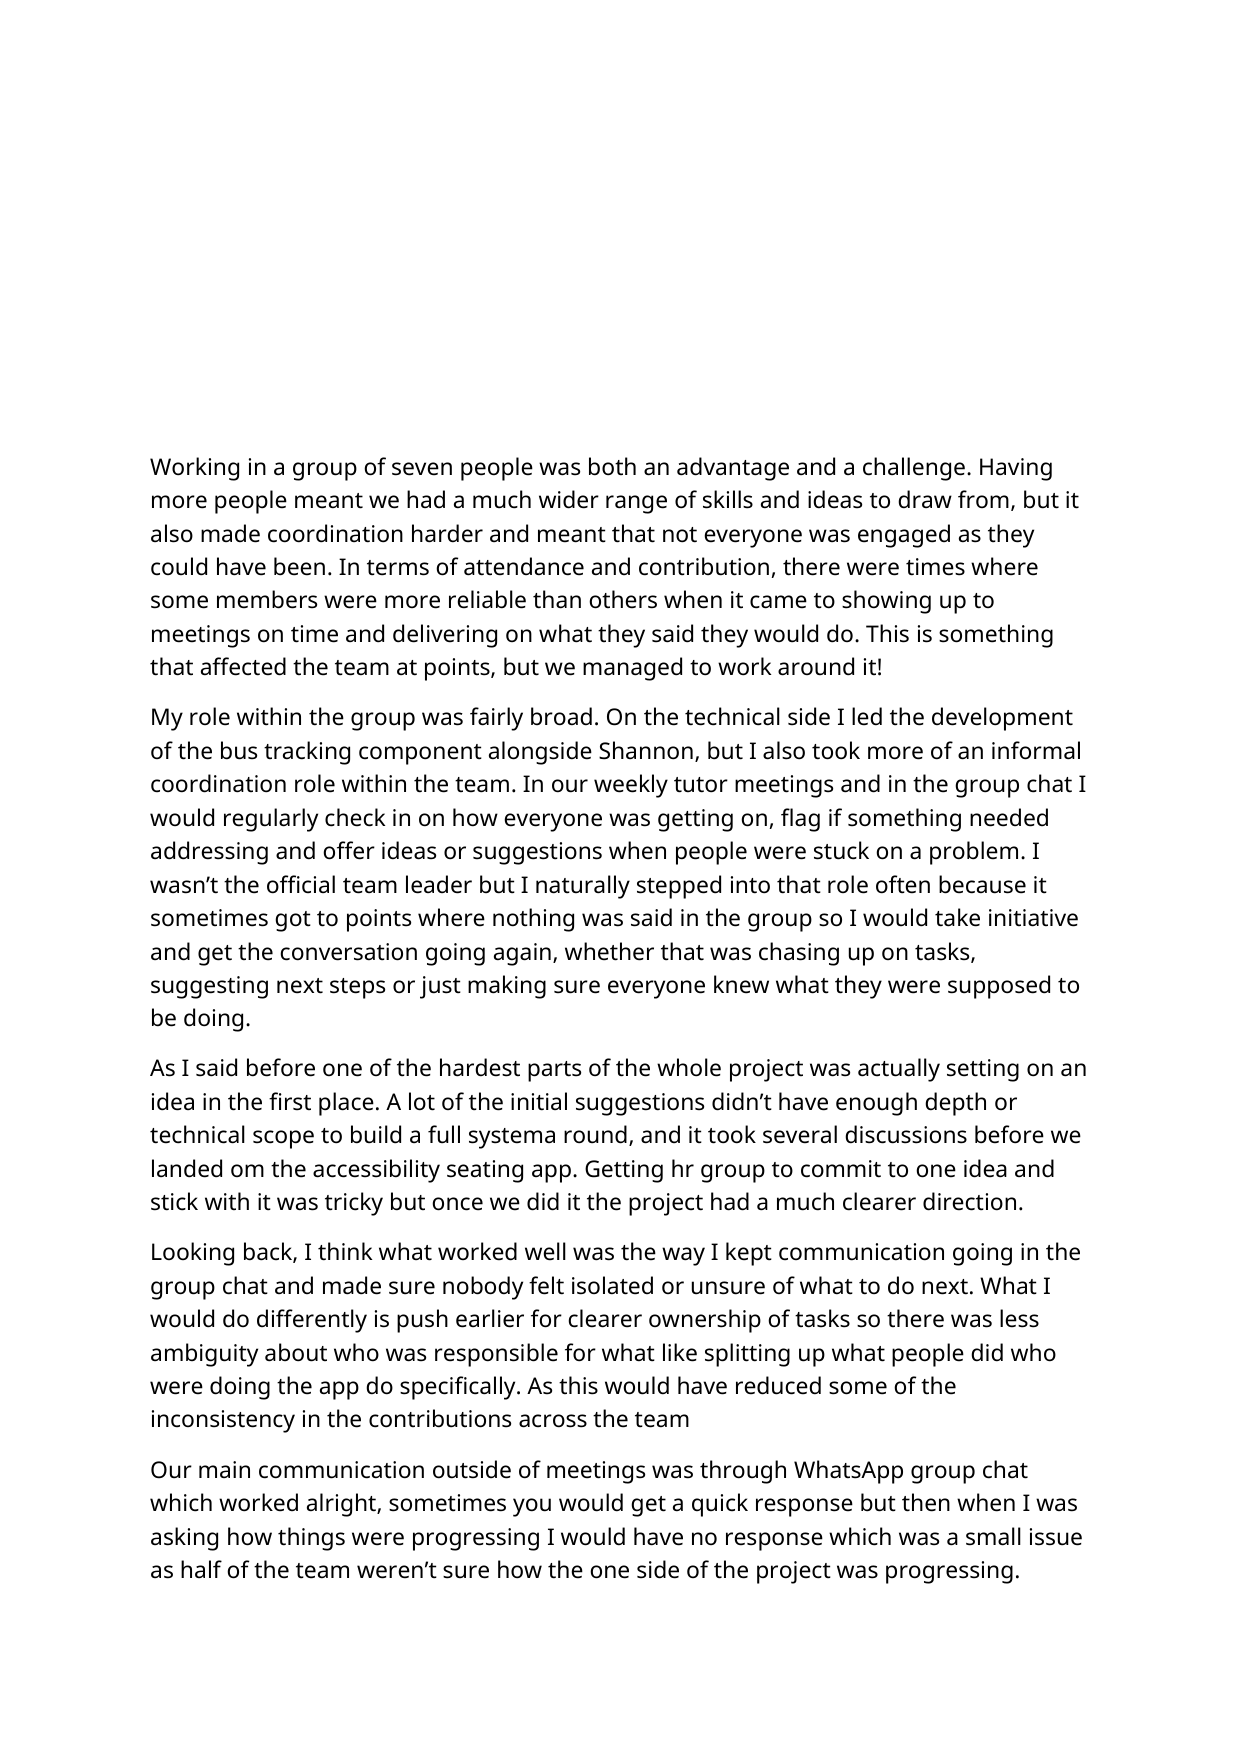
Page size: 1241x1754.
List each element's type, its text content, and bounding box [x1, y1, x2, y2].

text Our main communication outside of meetings was through WhatsApp group chat which worked alright, sometimes you would get a quick response but then when I was asking how things were progressing I would have no response which was a small issue as half of the team weren’t sure how the one side of the project was progressing. [150, 1453, 1090, 1585]
text My role within the group was fairly broad. On the technical side I led the development of the bus tracking component alongside Shannon, but I also took more of an informal coordination role within the team. In our weekly tutor meetings and in the group chat I would regularly check in on how everyone was getting on, flag if something needed addressing and offer ideas or suggestions when people were stuck on a problem. I wasn’t the official team leader but I naturally stepped into that role often because it sometimes got to points where nothing was said in the group so I would take initiative and get the conversation going again, whether that was chasing up on tasks, suggesting next steps or just making sure everyone knew what they were supposed to be doing. [150, 701, 1090, 1033]
text As I said before one of the hardest parts of the whole project was actually setting on an idea in the first place. A lot of the initial suggestions didn’t have enough depth or technical scope to build a full systema round, and it took several discussions before we landed om the accessibility seating app. Getting hr group to commit to one idea and stick with it was tricky but once we did it the project had a much clearer direction. [150, 1052, 1090, 1217]
text Working in a group of seven people was both an advantage and a challenge. Having more people meant we had a much wider range of skills and ideas to draw from, but it also made coordination harder and meant that not everyone was engaged as they could have been. In terms of attendance and contribution, there were times where some members were more reliable than others when it came to showing up to meetings on time and delivering on what they said they would do. This is something that affected the team at points, but we managed to work around it! [150, 451, 1090, 682]
text Looking back, I think what worked well was the way I kept communication going in the group chat and made sure nobody felt isolated or unsure of what to do next. What I would do differently is push earlier for clearer ownership of tasks so there was less ambiguity about who was responsible for what like splitting up what people did who were doing the app do specifically. As this would have reduced some of the inconsistency in the contributions across the team [150, 1236, 1090, 1435]
